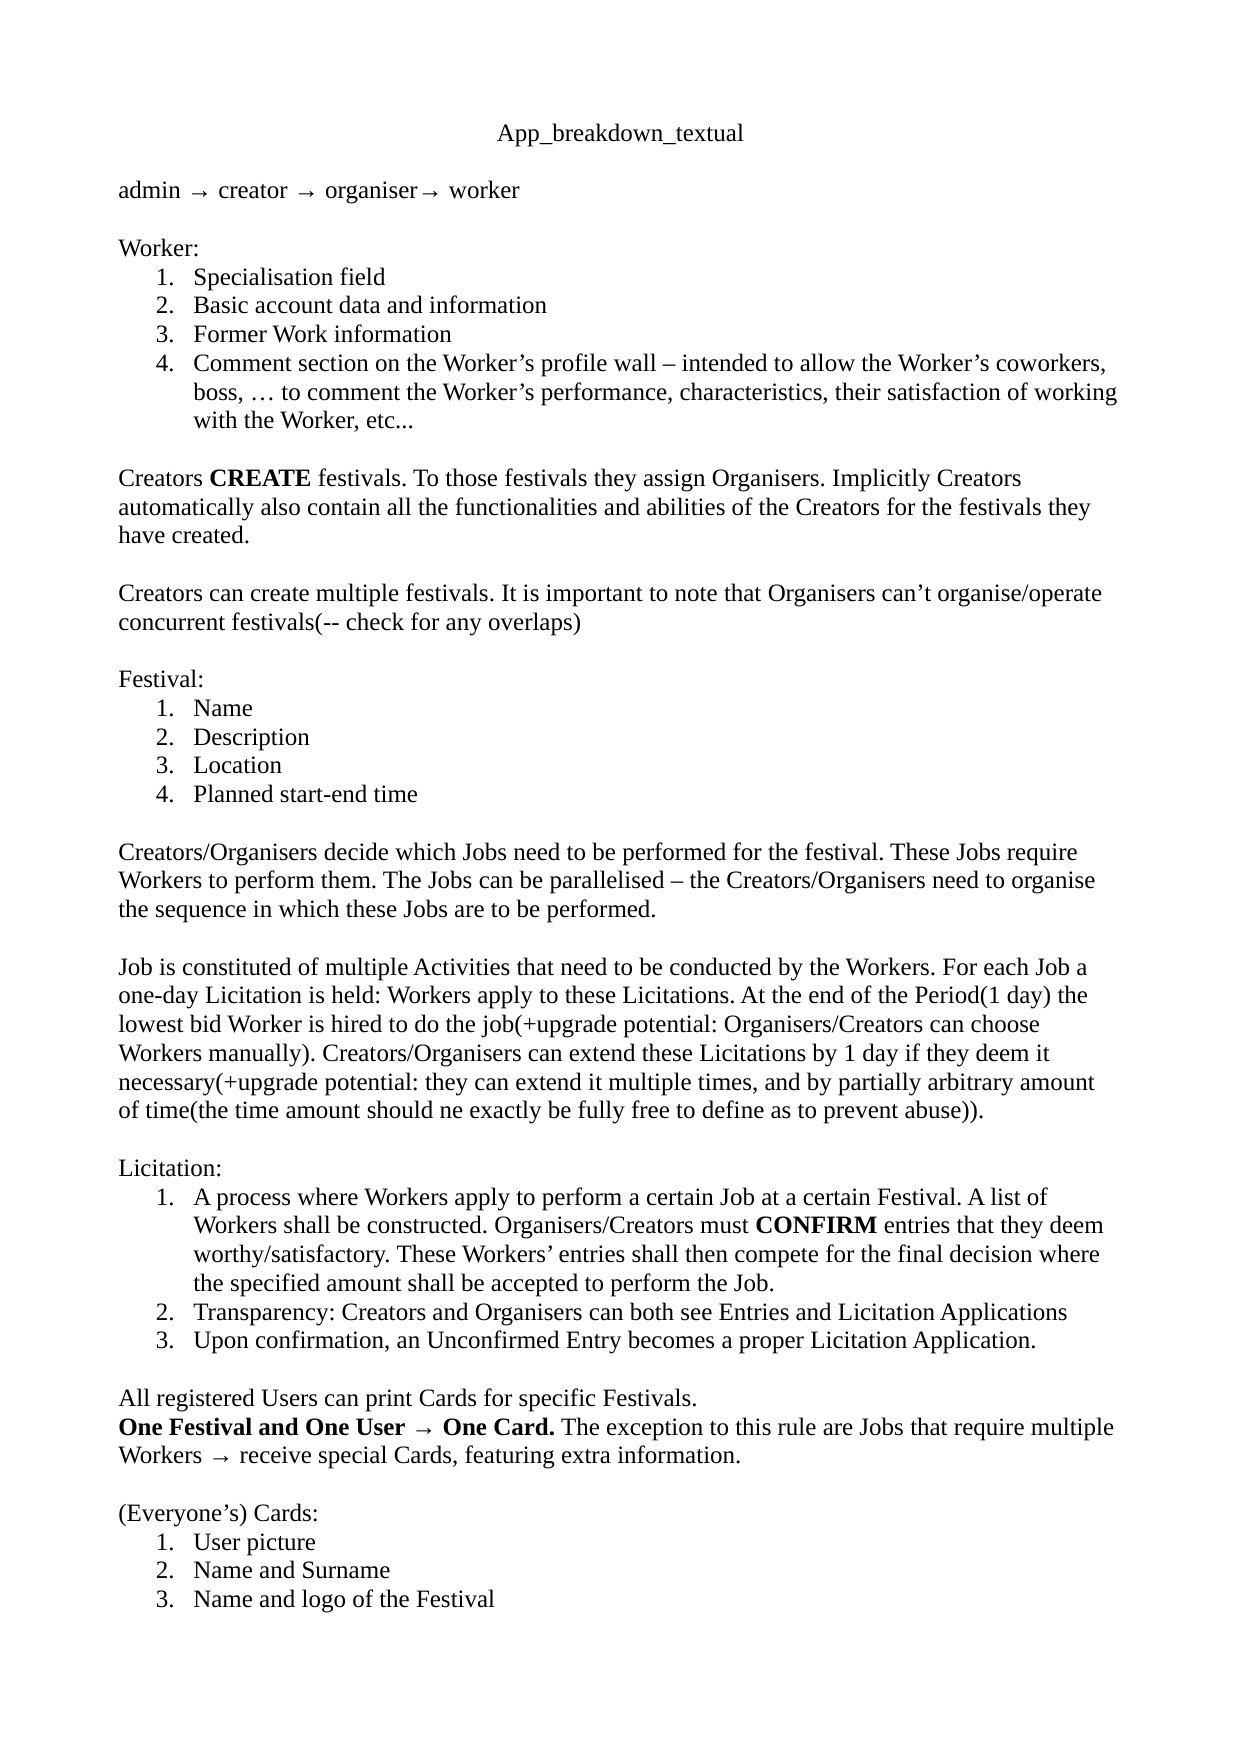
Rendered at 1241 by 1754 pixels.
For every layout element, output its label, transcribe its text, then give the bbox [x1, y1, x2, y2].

list Comment section on the Worker’s profile wall – intended to allow the Worker’s coworkers, boss, … to comment the Worker’s performance, characteristics, their satisfaction of working with the Worker, etc... [156, 348, 1122, 434]
text All registered Users can print Cards for specific Festivals. [118, 1383, 1122, 1412]
text Festival: [118, 664, 1122, 693]
text Job is constituted of multiple Activities that need to be conducted by the Workers. For each Job a one-day Licitation is held: Workers apply to these Licitations. At the end of the Period(1 day) the lowest bid Worker is hired to do the job(+upgrade potential: Organisers/Creators can choose Workers manually). Creators/Organisers can extend these Licitations by 1 day if they deem it necessary(+upgrade potential: they can extend it multiple times, and by partially arbitrary amount of time(the time amount should ne exactly be fully free to define as to prevent abuse)). [118, 952, 1122, 1124]
list Upon confirmation, an Unconfirmed Entry becomes a proper Licitation Application. [156, 1326, 1122, 1354]
list Basic account data and information [156, 291, 1122, 319]
text admin → creator → organiser→ worker [118, 176, 1122, 204]
text Licitation: [118, 1153, 1122, 1182]
list A process where Workers apply to perform a certain Job at a certain Festival. A list of Workers shall be constructed. Organisers/Creators must CONFIRM entries that they deem worthy/satisfactory. These Workers’ entries shall then compete for the final decision where the specified amount shall be accepted to perform the Job. [156, 1182, 1122, 1297]
text Creators/Organisers decide which Jobs need to be performed for the festival. These Jobs require Workers to perform them. The Jobs can be parallelised – the Creators/Organisers need to organise the sequence in which these Jobs are to be performed. [118, 837, 1122, 923]
text App_breakdown_textual [118, 118, 1122, 147]
list Planned start-end time [156, 779, 1122, 808]
list Name [156, 693, 1122, 722]
text Creators can create multiple festivals. It is important to note that Organisers can’t organise/operate concurrent festivals(-- check for any overlaps) [118, 578, 1122, 636]
text Worker: [118, 233, 1122, 262]
list User picture [156, 1527, 1122, 1556]
list Specialisation field [156, 262, 1122, 291]
text (Everyone’s) Cards: [118, 1498, 1122, 1527]
list Former Work information [156, 319, 1122, 348]
list Transparency: Creators and Organisers can both see Entries and Licitation Applications [156, 1297, 1122, 1326]
text Creators CREATE festivals. To those festivals they assign Organisers. Implicitly Creators automatically also contain all the functionalities and abilities of the Creators for the festivals they have created. [118, 463, 1122, 549]
list Name and logo of the Festival [156, 1584, 1122, 1613]
text One Festival and One User → One Card. The exception to this rule are Jobs that require multiple Workers → receive special Cards, featuring extra information. [118, 1412, 1122, 1469]
list Name and Surname [156, 1556, 1122, 1584]
list Location [156, 751, 1122, 779]
list Description [156, 722, 1122, 751]
